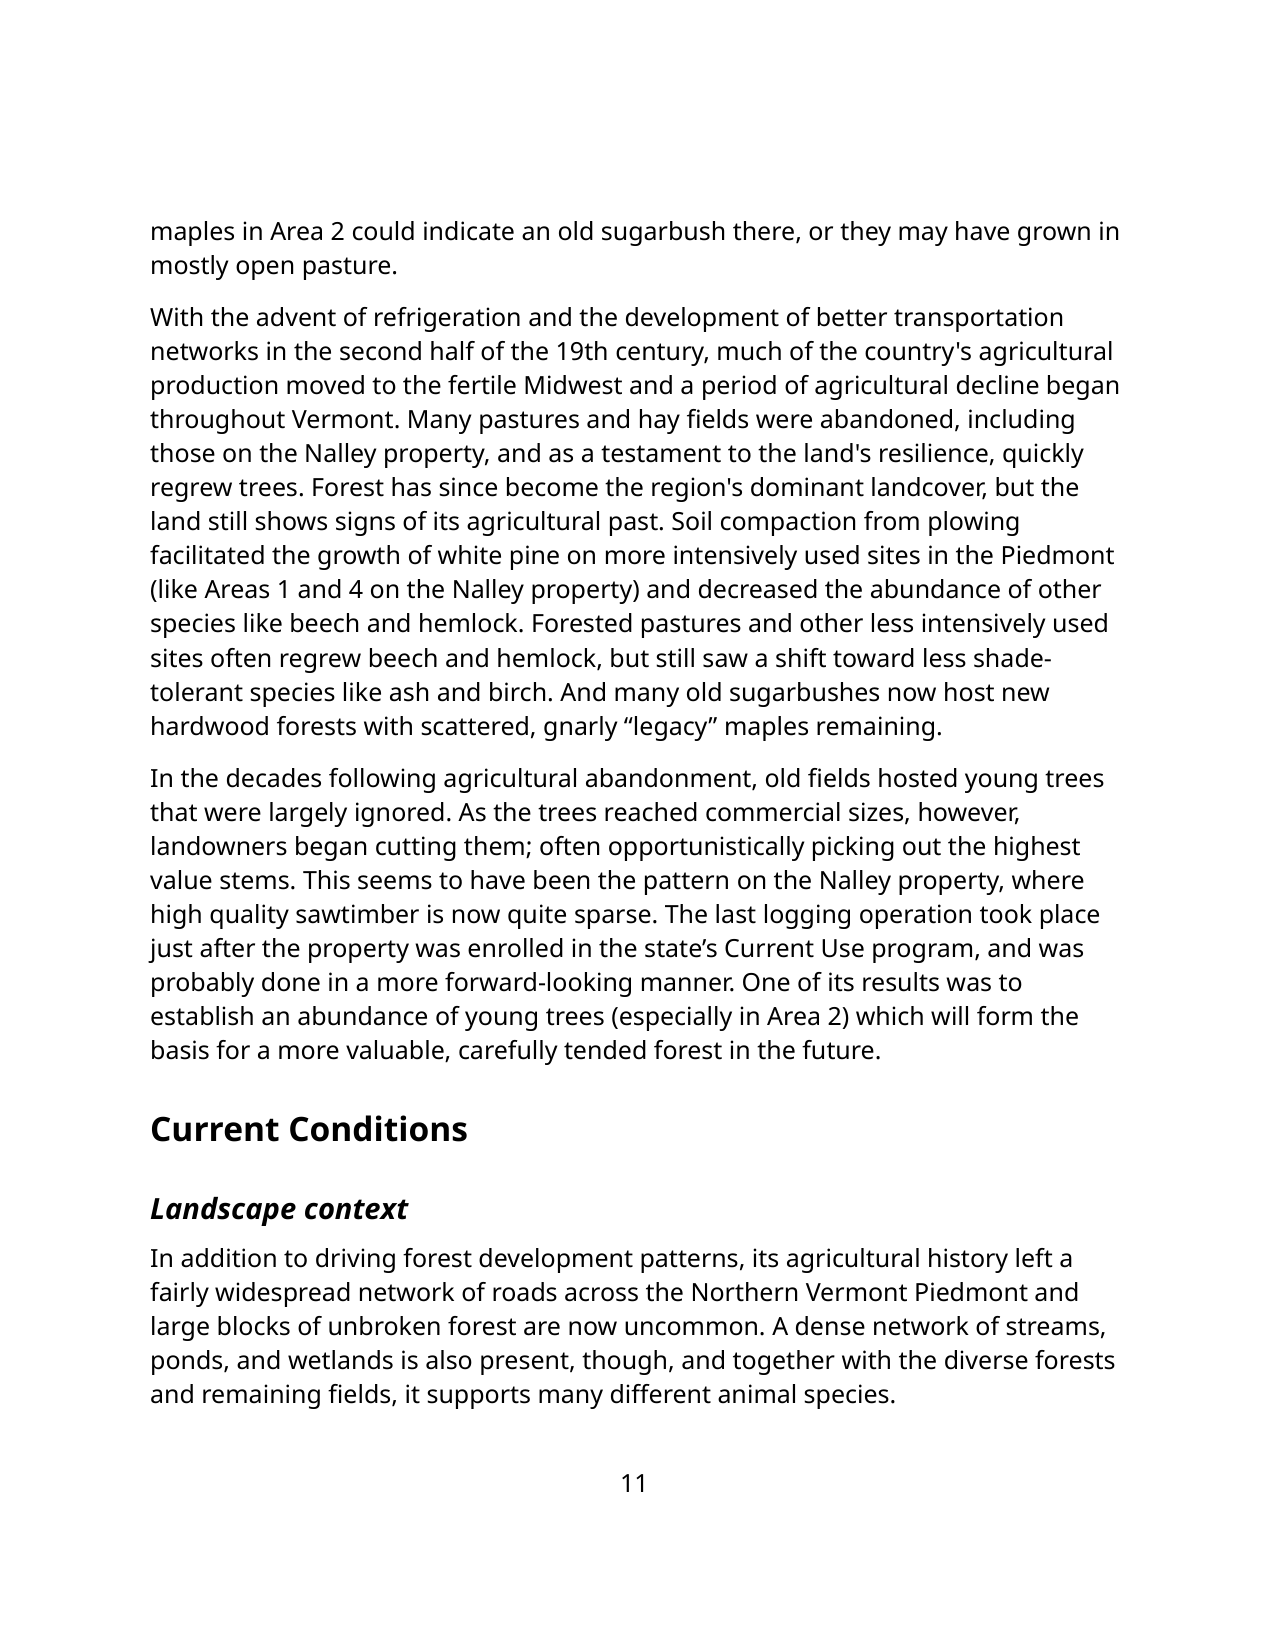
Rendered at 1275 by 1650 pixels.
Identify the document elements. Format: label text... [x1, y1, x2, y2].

text In the decades following agricultural abandonment, old fields hosted young trees that were largely ignored. As the trees reached commercial sizes, however, landowners began cutting them; often opportunistically picking out the highest value stems. This seems to have been the pattern on the Nalley property, where high quality sawtimber is now quite sparse. The last logging operation took place just after the property was enrolled in the state’s Current Use program, and was probably done in a more forward-looking manner. One of its results was to establish an abundance of young trees (especially in Area 2) which will form the basis for a more valuable, carefully tended forest in the future. [150, 760, 1125, 1067]
subtitle Landscape context [150, 1188, 1125, 1228]
text In addition to driving forest development patterns, its agricultural history left a fairly widespread network of roads across the Northern Vermont Piedmont and large blocks of unbroken forest are now uncommon. A dense network of streams, ponds, and wetlands is also present, though, and together with the diverse forests and remaining fields, it supports many different animal species. [150, 1241, 1125, 1411]
text With the advent of refrigeration and the development of better transportation networks in the second half of the 19th century, much of the country's agricultural production moved to the fertile Midwest and a period of agricultural decline began throughout Vermont. Many pastures and hay fields were abandoned, including those on the Nalley property, and as a testament to the land's resilience, quickly regrew trees. Forest has since become the region's dominant landcover, but the land still shows signs of its agricultural past. Soil compaction from plowing facilitated the growth of white pine on more intensively used sites in the Piedmont (like Areas 1 and 4 on the Nalley property) and decreased the abundance of other species like beech and hemlock. Forested pastures and other less intensively used sites often regrew beech and hemlock, but still saw a shift toward less shade-tolerant species like ash and birch. And many old sugarbushes now host new hardwood forests with scattered, gnarly “legacy” maples remaining. [150, 299, 1125, 742]
subtitle Current Conditions [150, 1106, 1125, 1152]
text maples in Area 2 could indicate an old sugarbush there, or they may have grown in mostly open pasture. [150, 213, 1125, 282]
